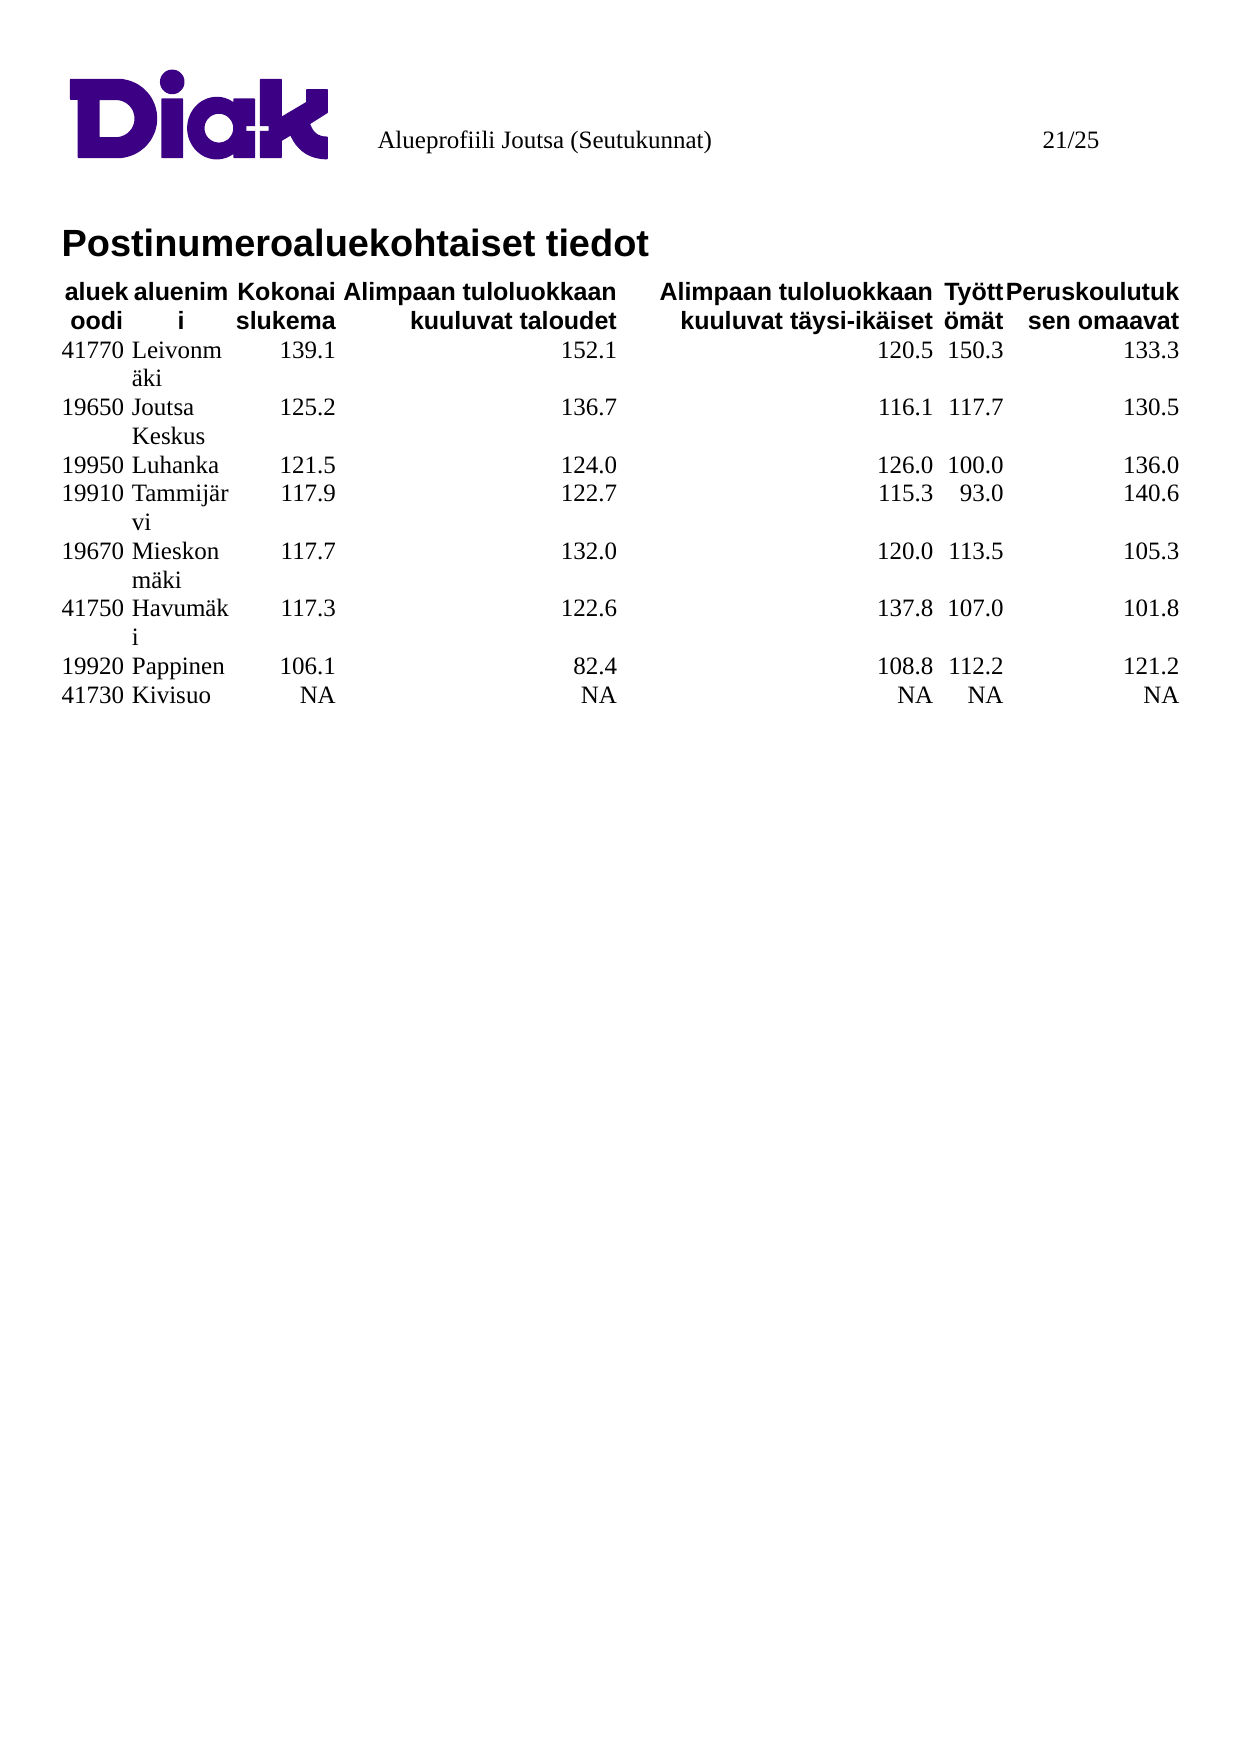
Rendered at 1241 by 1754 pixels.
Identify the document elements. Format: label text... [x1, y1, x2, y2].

table_cell 93.0 [933, 479, 1003, 536]
table_cell Joutsa Keskus [132, 392, 230, 450]
table_cell Kivisuo [132, 680, 230, 708]
table_cell 133.3 [1003, 335, 1179, 392]
table_cell 41750 [61, 594, 132, 651]
table_cell 137.8 [617, 594, 933, 651]
table_cell NA [617, 680, 933, 708]
table_cell 132.0 [336, 536, 617, 593]
table_cell 125.2 [230, 392, 336, 450]
table_cell 116.1 [617, 392, 933, 450]
table_cell NA [933, 680, 1003, 708]
table_header Työttömät [933, 277, 1003, 335]
table_cell Luhanka [132, 450, 230, 478]
table_cell 117.3 [230, 594, 336, 651]
table_header aluenimi [132, 277, 230, 335]
table_cell Mieskonmäki [132, 536, 230, 593]
table_cell 113.5 [933, 536, 1003, 593]
table_cell 121.2 [1003, 651, 1179, 680]
table_cell 117.9 [230, 479, 336, 536]
table_cell 112.2 [933, 651, 1003, 680]
table_cell NA [230, 680, 336, 708]
table_cell 107.0 [933, 594, 1003, 651]
table_cell 117.7 [230, 536, 336, 593]
table_cell 19670 [61, 536, 132, 593]
table_cell 19950 [61, 450, 132, 478]
table_cell 120.0 [617, 536, 933, 593]
table_cell 122.7 [336, 479, 617, 536]
table_cell 106.1 [230, 651, 336, 680]
table_cell 121.5 [230, 450, 336, 478]
subtitle Postinumeroaluekohtaiset tiedot [61, 221, 1179, 265]
table_cell 130.5 [1003, 392, 1179, 450]
table_cell 140.6 [1003, 479, 1179, 536]
table_cell 115.3 [617, 479, 933, 536]
table_cell NA [336, 680, 617, 708]
table_header aluekoodi [61, 277, 132, 335]
table_cell 136.7 [336, 392, 617, 450]
table_cell 19910 [61, 479, 132, 536]
table_cell 152.1 [336, 335, 617, 392]
table_cell 124.0 [336, 450, 617, 478]
table_cell 82.4 [336, 651, 617, 680]
table_cell 19650 [61, 392, 132, 450]
table_header Kokonaislukema [230, 277, 336, 335]
table_cell 122.6 [336, 594, 617, 651]
table_cell Tammijärvi [132, 479, 230, 536]
table_cell 139.1 [230, 335, 336, 392]
table_cell 120.5 [617, 335, 933, 392]
table_cell 41730 [61, 680, 132, 708]
table_cell 101.8 [1003, 594, 1179, 651]
table_cell 41770 [61, 335, 132, 392]
table_header Alimpaan tuloluokkaan kuuluvat taloudet [336, 277, 617, 335]
table_cell 150.3 [933, 335, 1003, 392]
table_cell Havumäki [132, 594, 230, 651]
table_cell 136.0 [1003, 450, 1179, 478]
table_cell 100.0 [933, 450, 1003, 478]
table_header Alimpaan tuloluokkaan kuuluvat täysi-ikäiset [617, 277, 933, 335]
table_cell 108.8 [617, 651, 933, 680]
table_cell Pappinen [132, 651, 230, 680]
table_cell 117.7 [933, 392, 1003, 450]
table_header Peruskoulutuksen omaavat [1003, 277, 1179, 335]
table_cell 126.0 [617, 450, 933, 478]
table_cell NA [1003, 680, 1179, 708]
table_cell 19920 [61, 651, 132, 680]
table_cell 105.3 [1003, 536, 1179, 593]
table_cell Leivonmäki [132, 335, 230, 392]
